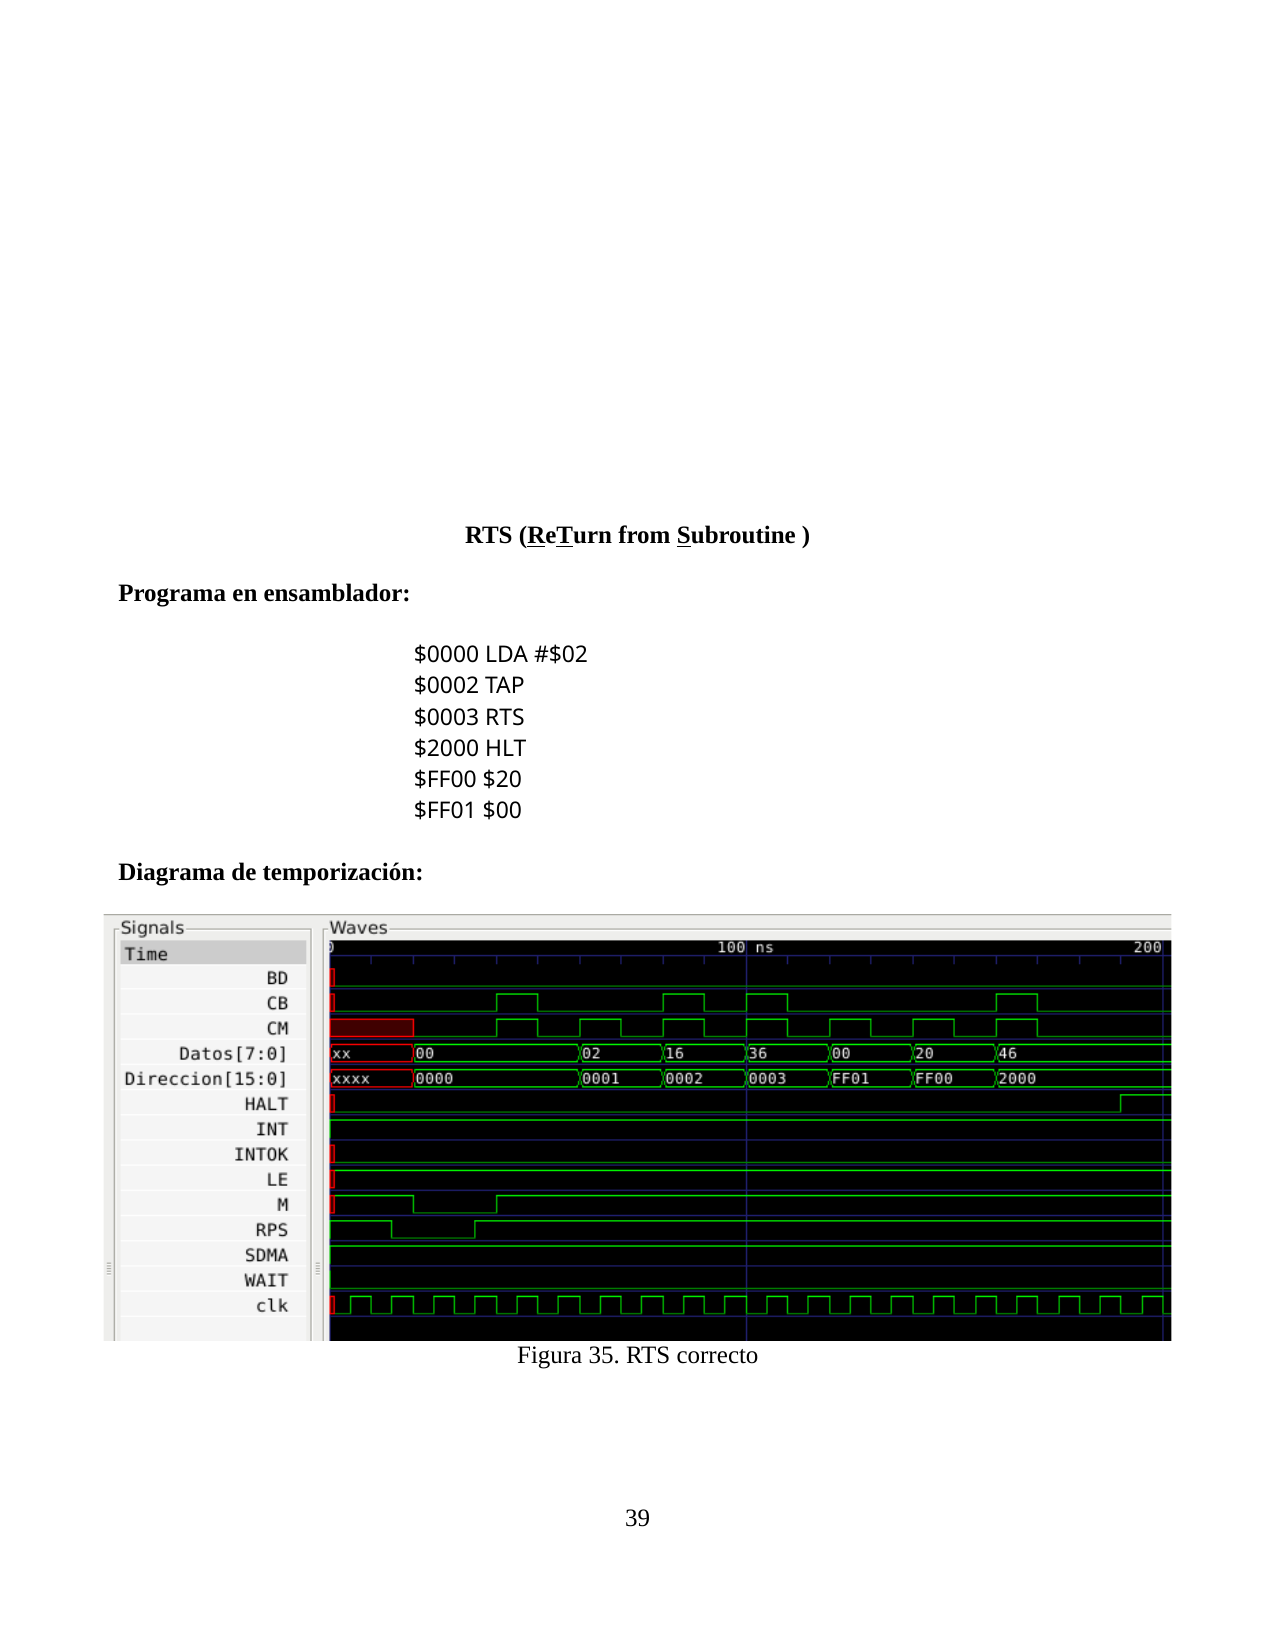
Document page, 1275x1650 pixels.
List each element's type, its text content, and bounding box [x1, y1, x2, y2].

text Diagrama de temporización: [118, 857, 1157, 886]
text Programa en ensamblador: [118, 578, 1157, 607]
text RTS (ReTurn from Subroutine ) [118, 521, 1157, 549]
text $0000 LDA #$02 [118, 638, 1157, 669]
text $FF01 $00 [118, 794, 1157, 826]
text $FF00 $20 [118, 763, 1157, 794]
text $0002 TAP [118, 669, 1157, 701]
text $0003 RTS [118, 701, 1157, 732]
text Figura 35. RTS correcto [118, 1341, 1157, 1369]
picture [103, 914, 1172, 1341]
text $2000 HLT [118, 732, 1157, 763]
